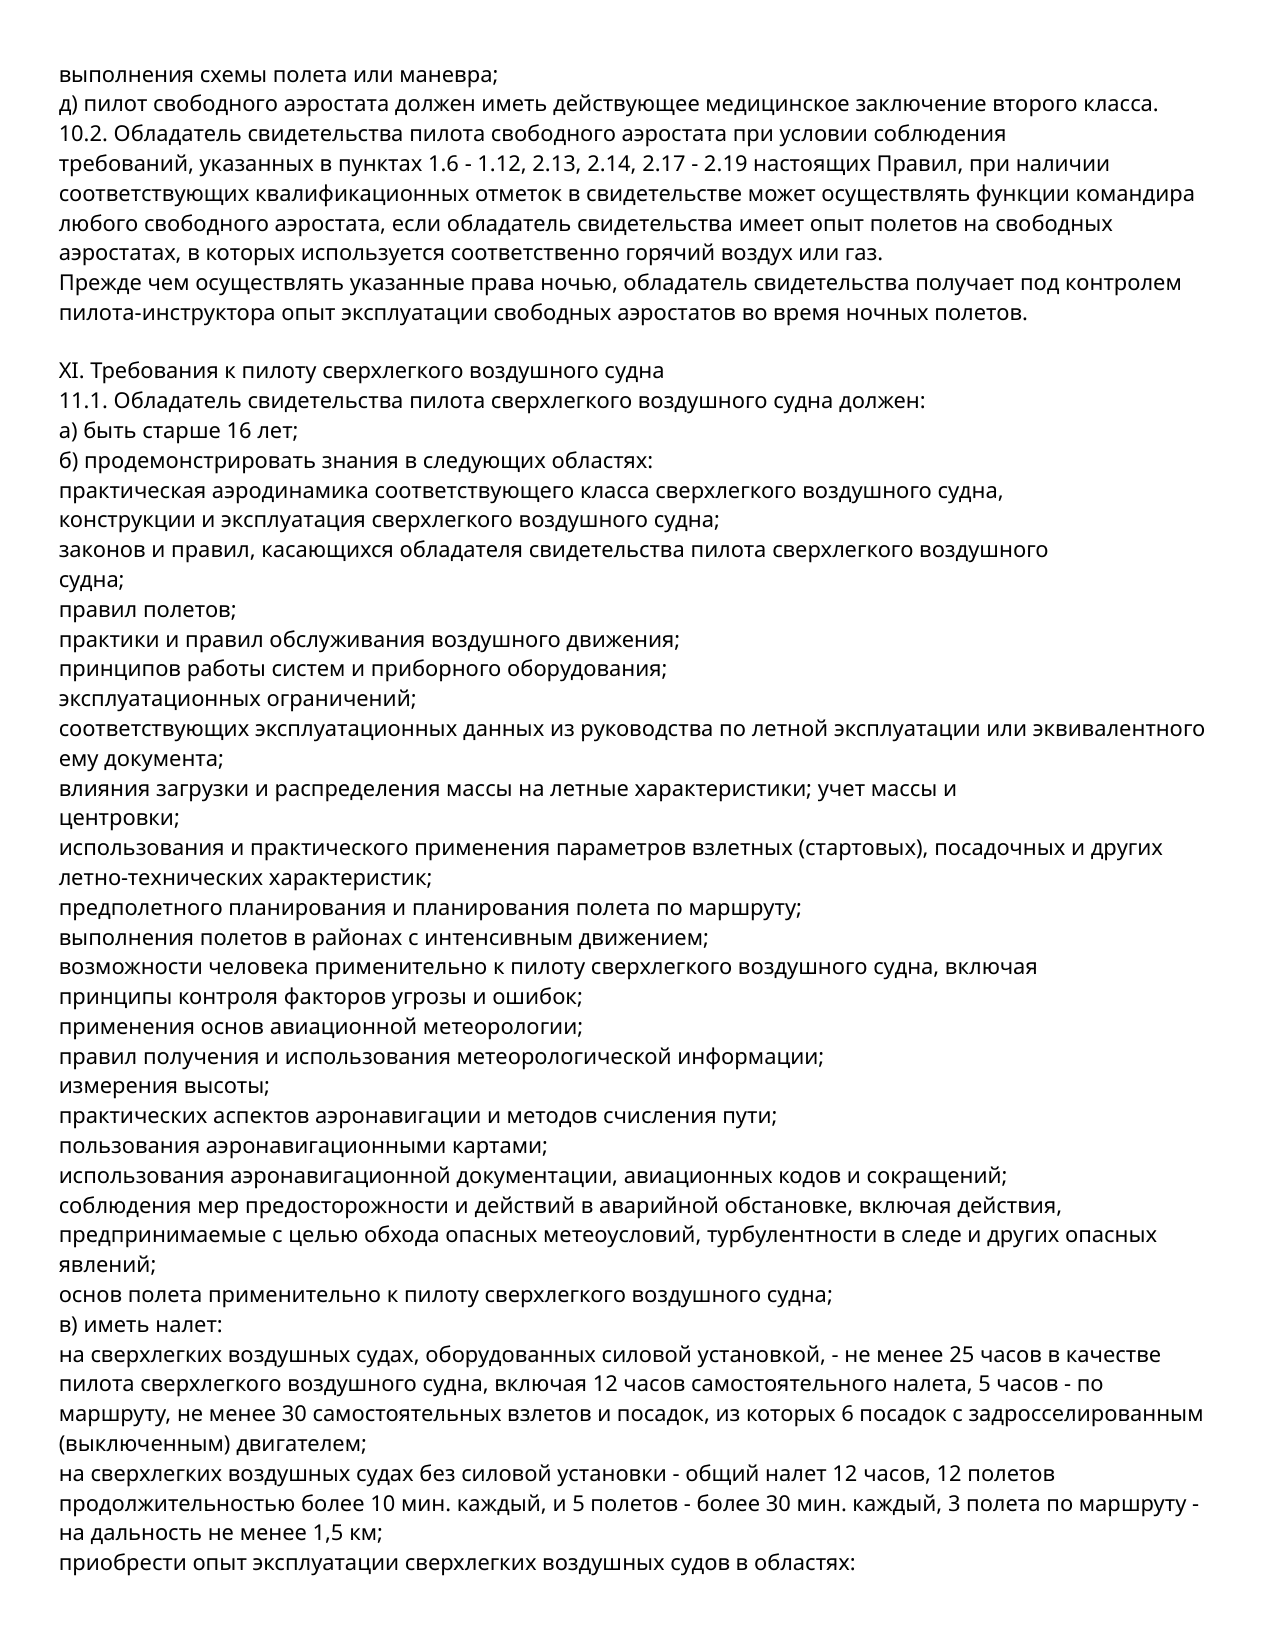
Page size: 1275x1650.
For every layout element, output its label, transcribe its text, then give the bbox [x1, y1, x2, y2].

text в) иметь налет: [58, 1309, 1216, 1338]
text центровки; [58, 802, 1216, 832]
text практики и правил обслуживания воздушного движения; [58, 623, 1216, 653]
text правил получения и использования метеорологической информации; [58, 1041, 1216, 1070]
text практических аспектов аэронавигации и методов счисления пути; [58, 1100, 1216, 1130]
text на сверхлегких воздушных судах, оборудованных силовой установкой, - не менее 25 часов в качестве пилота сверхлегкого воздушного судна, включая 12 часов самостоятельного налета, 5 часов - по маршруту, не менее 30 самостоятельных взлетов и посадок, из которых 6 посадок с задросселированным (выключенным) двигателем; [58, 1338, 1216, 1458]
text эксплуатационных ограничений; [58, 683, 1216, 713]
text на сверхлегких воздушных судах без силовой установки - общий налет 12 часов, 12 полетов продолжительностью более 10 мин. каждый, и 5 полетов - более 30 мин. каждый, 3 полета по маршруту - на дальность не менее 1,5 км; [58, 1458, 1216, 1547]
text соответствующих эксплуатационных данных из руководства по летной эксплуатации или эквивалентного ему документа; [58, 713, 1216, 772]
text соблюдения мер предосторожности и действий в аварийной обстановке, включая действия, предпринимаемые с целью обхода опасных метеоусловий, турбулентности в следе и других опасных явлений; [58, 1189, 1216, 1279]
text законов и правил, касающихся обладателя свидетельства пилота сверхлегкого воздушного [58, 534, 1216, 564]
text применения основ авиационной метеорологии; [58, 1011, 1216, 1041]
text принципов работы систем и приборного оборудования; [58, 653, 1216, 683]
text использования и практического применения параметров взлетных (стартовых), посадочных и других летно-технических характеристик; [58, 832, 1216, 892]
text пользования аэронавигационными картами; [58, 1130, 1216, 1160]
text выполнения полетов в районах с интенсивным движением; [58, 921, 1216, 951]
text использования аэронавигационной документации, авиационных кодов и сокращений; [58, 1160, 1216, 1189]
text основ полета применительно к пилоту сверхлегкого воздушного судна; [58, 1279, 1216, 1309]
text б) продемонстрировать знания в следующих областях: [58, 445, 1216, 474]
text выполнения схемы полета или маневра; [58, 58, 1216, 88]
text XI. Требования к пилоту сверхлегкого воздушного судна [58, 355, 1216, 385]
text принципы контроля факторов угрозы и ошибок; [58, 981, 1216, 1011]
text 11.1. Обладатель свидетельства пилота сверхлегкого воздушного судна должен: [58, 385, 1216, 415]
text правил полетов; [58, 594, 1216, 623]
text Прежде чем осуществлять указанные права ночью, обладатель свидетельства получает под контролем пилота-инструктора опыт эксплуатации свободных аэростатов во время ночных полетов. [58, 267, 1216, 327]
text а) быть старше 16 лет; [58, 415, 1216, 445]
text требований, указанных в пунктах 1.6 - 1.12, 2.13, 2.14, 2.17 - 2.19 настоящих Правил, при наличии соответствующих квалификационных отметок в свидетельстве может осуществлять функции командира любого свободного аэростата, если обладатель свидетельства имеет опыт полетов на свободных аэростатах, в которых используется соответственно горячий воздух или газ. [58, 148, 1216, 267]
text возможности человека применительно к пилоту сверхлегкого воздушного судна, включая [58, 951, 1216, 981]
text приобрести опыт эксплуатации сверхлегких воздушных судов в областях: [58, 1547, 1216, 1577]
text предполетного планирования и планирования полета по маршруту; [58, 892, 1216, 921]
text влияния загрузки и распределения массы на летные характеристики; учет массы и [58, 772, 1216, 802]
text 10.2. Обладатель свидетельства пилота свободного аэростата при условии соблюдения [58, 118, 1216, 148]
text д) пилот свободного аэростата должен иметь действующее медицинское заключение второго класса. [58, 88, 1216, 118]
text судна; [58, 564, 1216, 594]
text измерения высоты; [58, 1070, 1216, 1100]
text конструкции и эксплуатация сверхлегкого воздушного судна; [58, 504, 1216, 534]
text практическая аэродинамика соответствующего класса сверхлегкого воздушного судна, [58, 474, 1216, 504]
